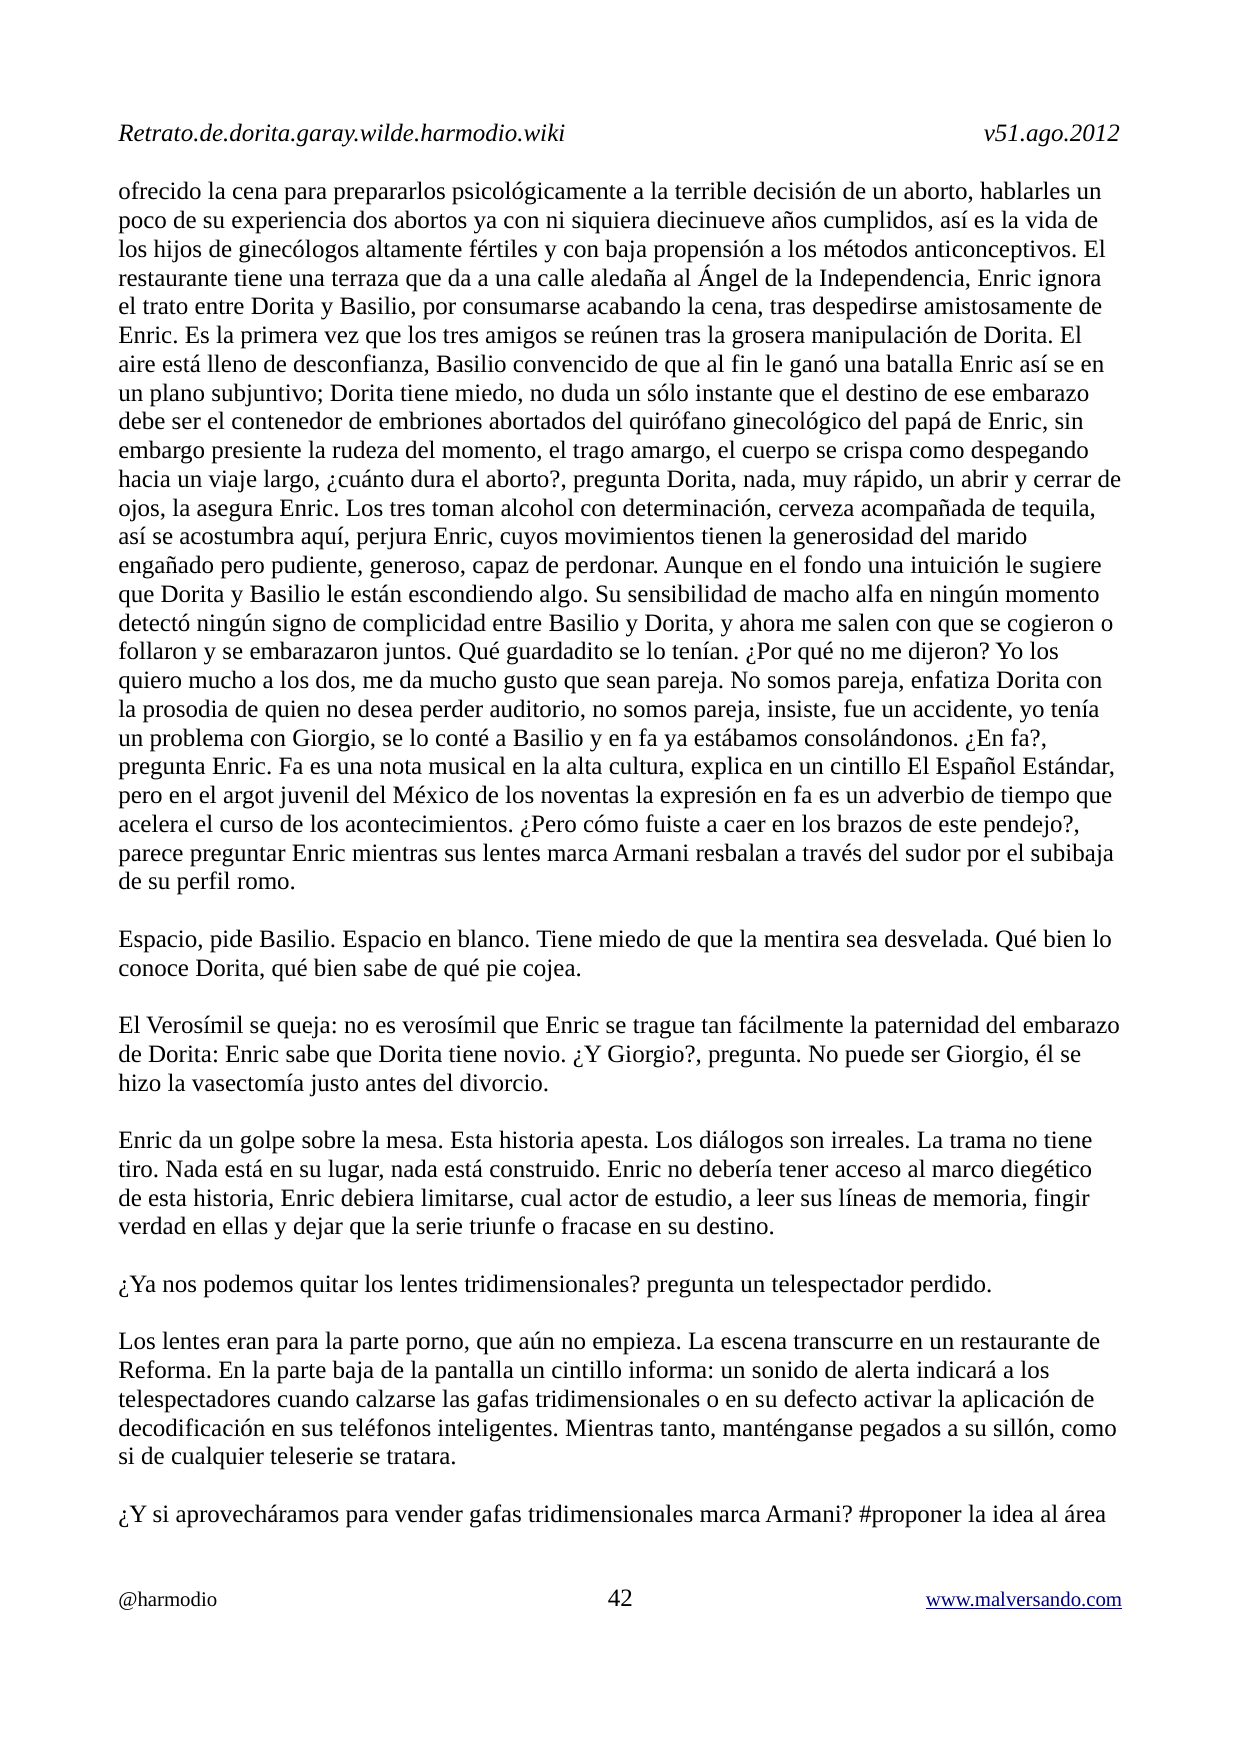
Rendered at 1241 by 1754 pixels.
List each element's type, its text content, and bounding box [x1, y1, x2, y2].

text Espacio, pide Basilio. Espacio en blanco. Tiene miedo de que la mentira sea desvelada. Qué bien lo conoce Dorita, qué bien sabe de qué pie cojea. [118, 924, 1122, 981]
text Los lentes eran para la parte porno, que aún no empieza. La escena transcurre en un restaurante de Reforma. En la parte baja de la pantalla un cintillo informa: un sonido de alerta indicará a los telespectadores cuando calzarse las gafas tridimensionales o en su defecto activar la aplicación de decodificación en sus teléfonos inteligentes. Mientras tanto, manténganse pegados a su sillón, como si de cualquier teleserie se tratara. [118, 1326, 1122, 1470]
text ¿Y si aprovecháramos para vender gafas tridimensionales marca Armani? #proponer la idea al área [118, 1499, 1122, 1528]
text Enric da un golpe sobre la mesa. Esta historia apesta. Los diálogos son irreales. La trama no tiene tiro. Nada está en su lugar, nada está construido. Enric no debería tener acceso al marco diegético de esta historia, Enric debiera limitarse, cual actor de estudio, a leer sus líneas de memoria, fingir verdad en ellas y dejar que la serie triunfe o fracase en su destino. [118, 1125, 1122, 1240]
text ¿Ya nos podemos quitar los lentes tridimensionales? pregunta un telespectador perdido. [118, 1269, 1122, 1298]
text ofrecido la cena para prepararlos psicológicamente a la terrible decisión de un aborto, hablarles un poco de su experiencia dos abortos ya con ni siquiera diecinueve años cumplidos, así es la vida de los hijos de ginecólogos altamente fértiles y con baja propensión a los métodos anticonceptivos. El restaurante tiene una terraza que da a una calle aledaña al Ángel de la Independencia, Enric ignora el trato entre Dorita y Basilio, por consumarse acabando la cena, tras despedirse amistosamente de Enric. Es la primera vez que los tres amigos se reúnen tras la grosera manipulación de Dorita. El aire está lleno de desconfianza, Basilio convencido de que al fin le ganó una batalla Enric así se en un plano subjuntivo; Dorita tiene miedo, no duda un sólo instante que el destino de ese embarazo debe ser el contenedor de embriones abortados del quirófano ginecológico del papá de Enric, sin embargo presiente la rudeza del momento, el trago amargo, el cuerpo se crispa como despegando hacia un viaje largo, ¿cuánto dura el aborto?, pregunta Dorita, nada, muy rápido, un abrir y cerrar de ojos, la asegura Enric. Los tres toman alcohol con determinación, cerveza acompañada de tequila, así se acostumbra aquí, perjura Enric, cuyos movimientos tienen la generosidad del marido engañado pero pudiente, generoso, capaz de perdonar. Aunque en el fondo una intuición le sugiere que Dorita y Basilio le están escondiendo algo. Su sensibilidad de macho alfa en ningún momento detectó ningún signo de complicidad entre Basilio y Dorita, y ahora me salen con que se cogieron o follaron y se embarazaron juntos. Qué guardadito se lo tenían. ¿Por qué no me dijeron? Yo los quiero mucho a los dos, me da mucho gusto que sean pareja. No somos pareja, enfatiza Dorita con la prosodia de quien no desea perder auditorio, no somos pareja, insiste, fue un accidente, yo tenía un problema con Giorgio, se lo conté a Basilio y en fa ya estábamos consolándonos. ¿En fa?, pregunta Enric. Fa es una nota musical en la alta cultura, explica en un cintillo El Español Estándar, pero en el argot juvenil del México de los noventas la expresión en fa es un adverbio de tiempo que acelera el curso de los acontecimientos. ¿Pero cómo fuiste a caer en los brazos de este pendejo?, parece preguntar Enric mientras sus lentes marca Armani resbalan a través del sudor por el subibaja de su perfil romo. [118, 176, 1122, 895]
text El Verosímil se queja: no es verosímil que Enric se trague tan fácilmente la paternidad del embarazo de Dorita: Enric sabe que Dorita tiene novio. ¿Y Giorgio?, pregunta. No puede ser Giorgio, él se hizo la vasectomía justo antes del divorcio. [118, 1010, 1122, 1096]
